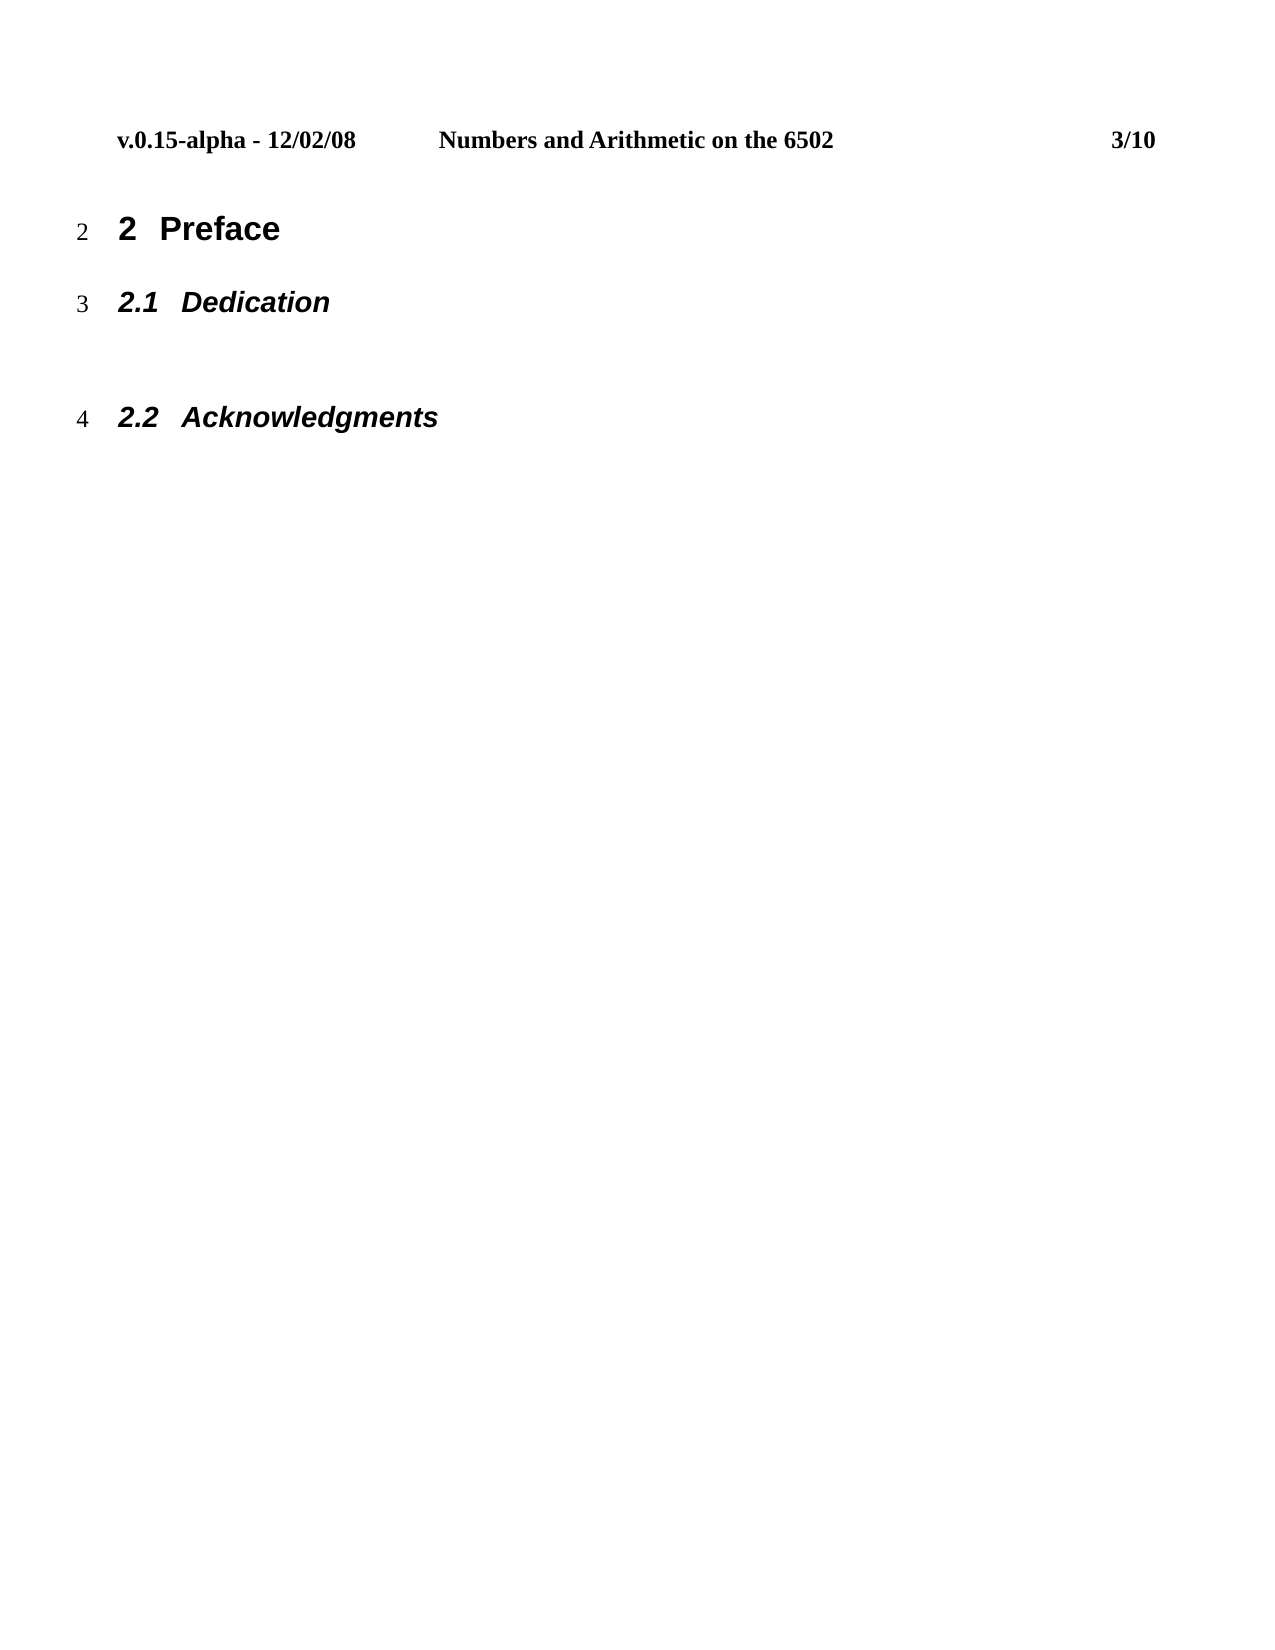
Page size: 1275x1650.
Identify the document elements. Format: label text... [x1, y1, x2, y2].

subtitle Acknowledgments [118, 400, 1157, 433]
subtitle Dedication [118, 285, 1157, 318]
subtitle Preface [118, 209, 1157, 247]
